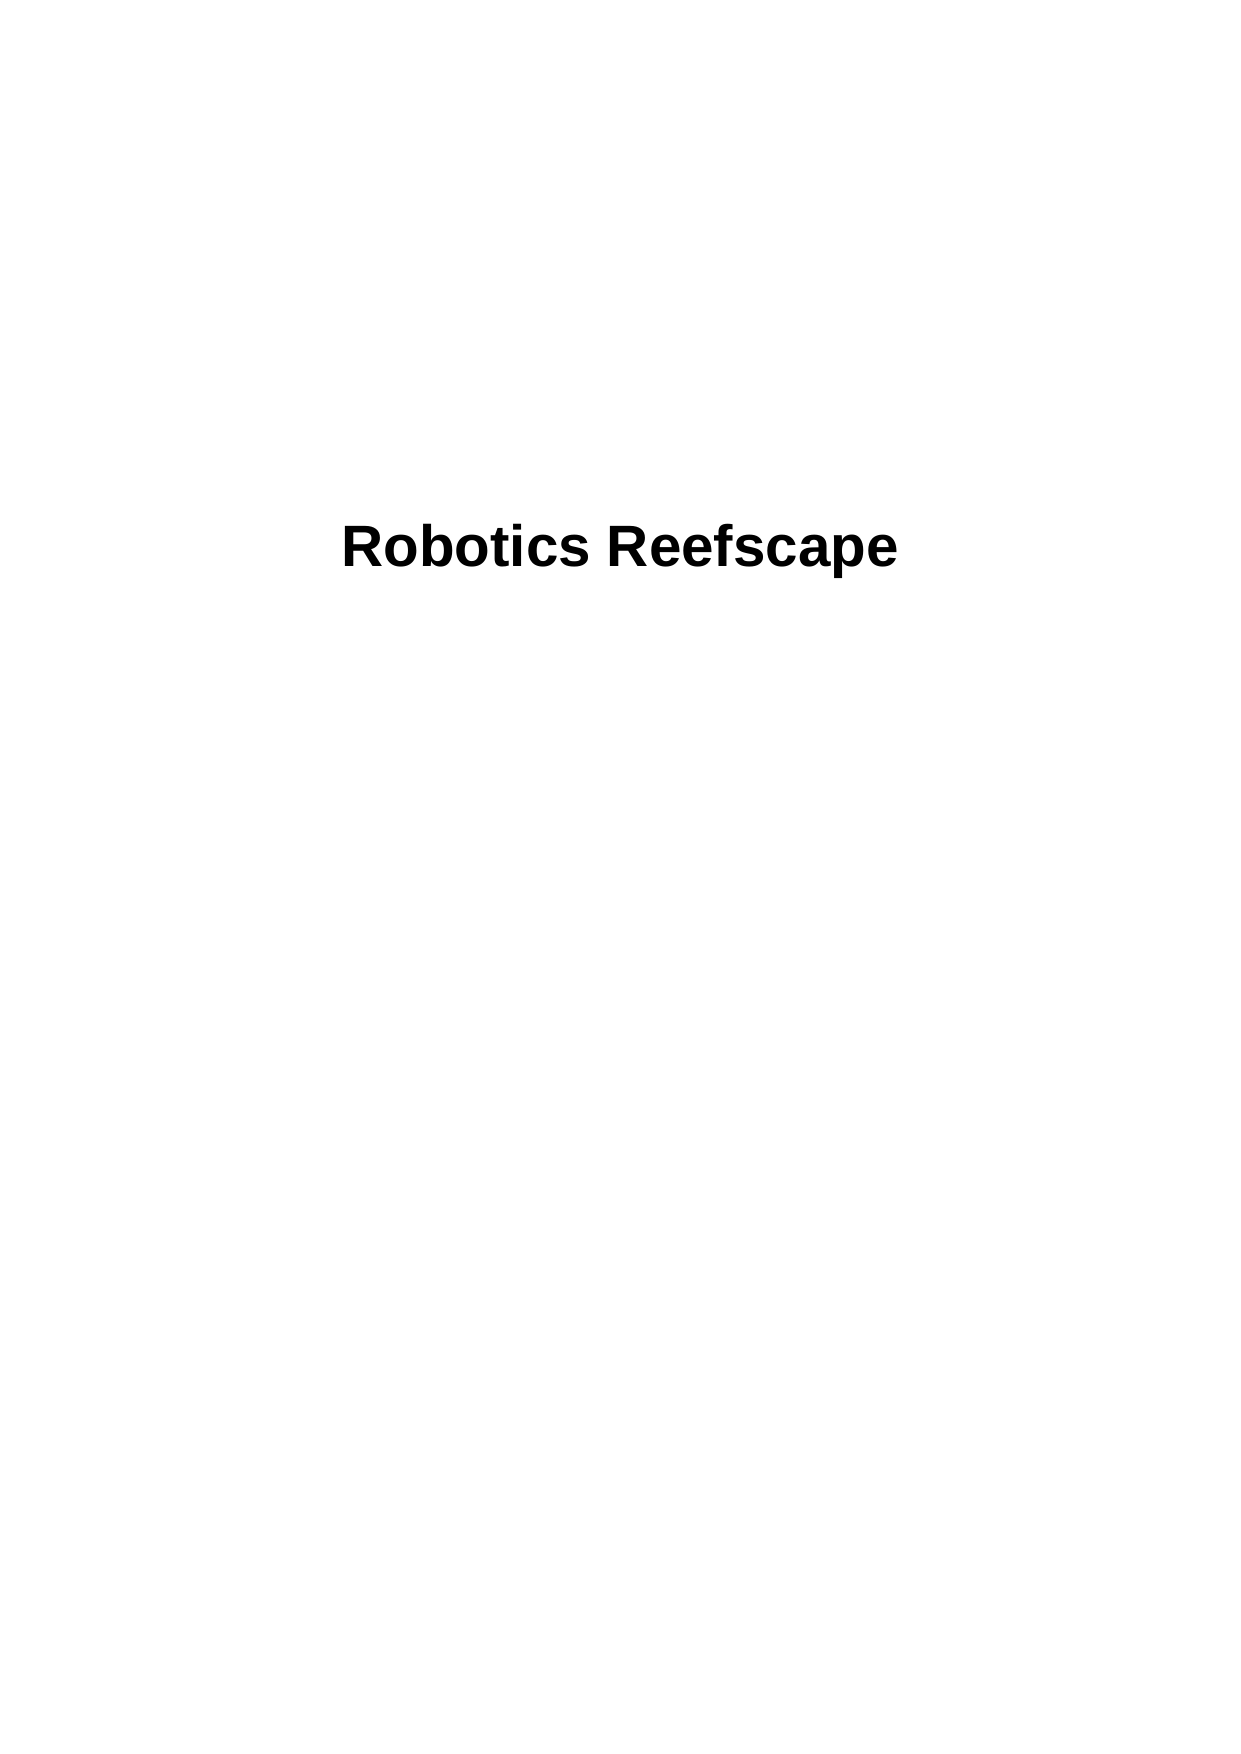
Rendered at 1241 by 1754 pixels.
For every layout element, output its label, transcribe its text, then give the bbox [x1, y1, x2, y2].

title Robotics Reefscape [118, 511, 1122, 578]
